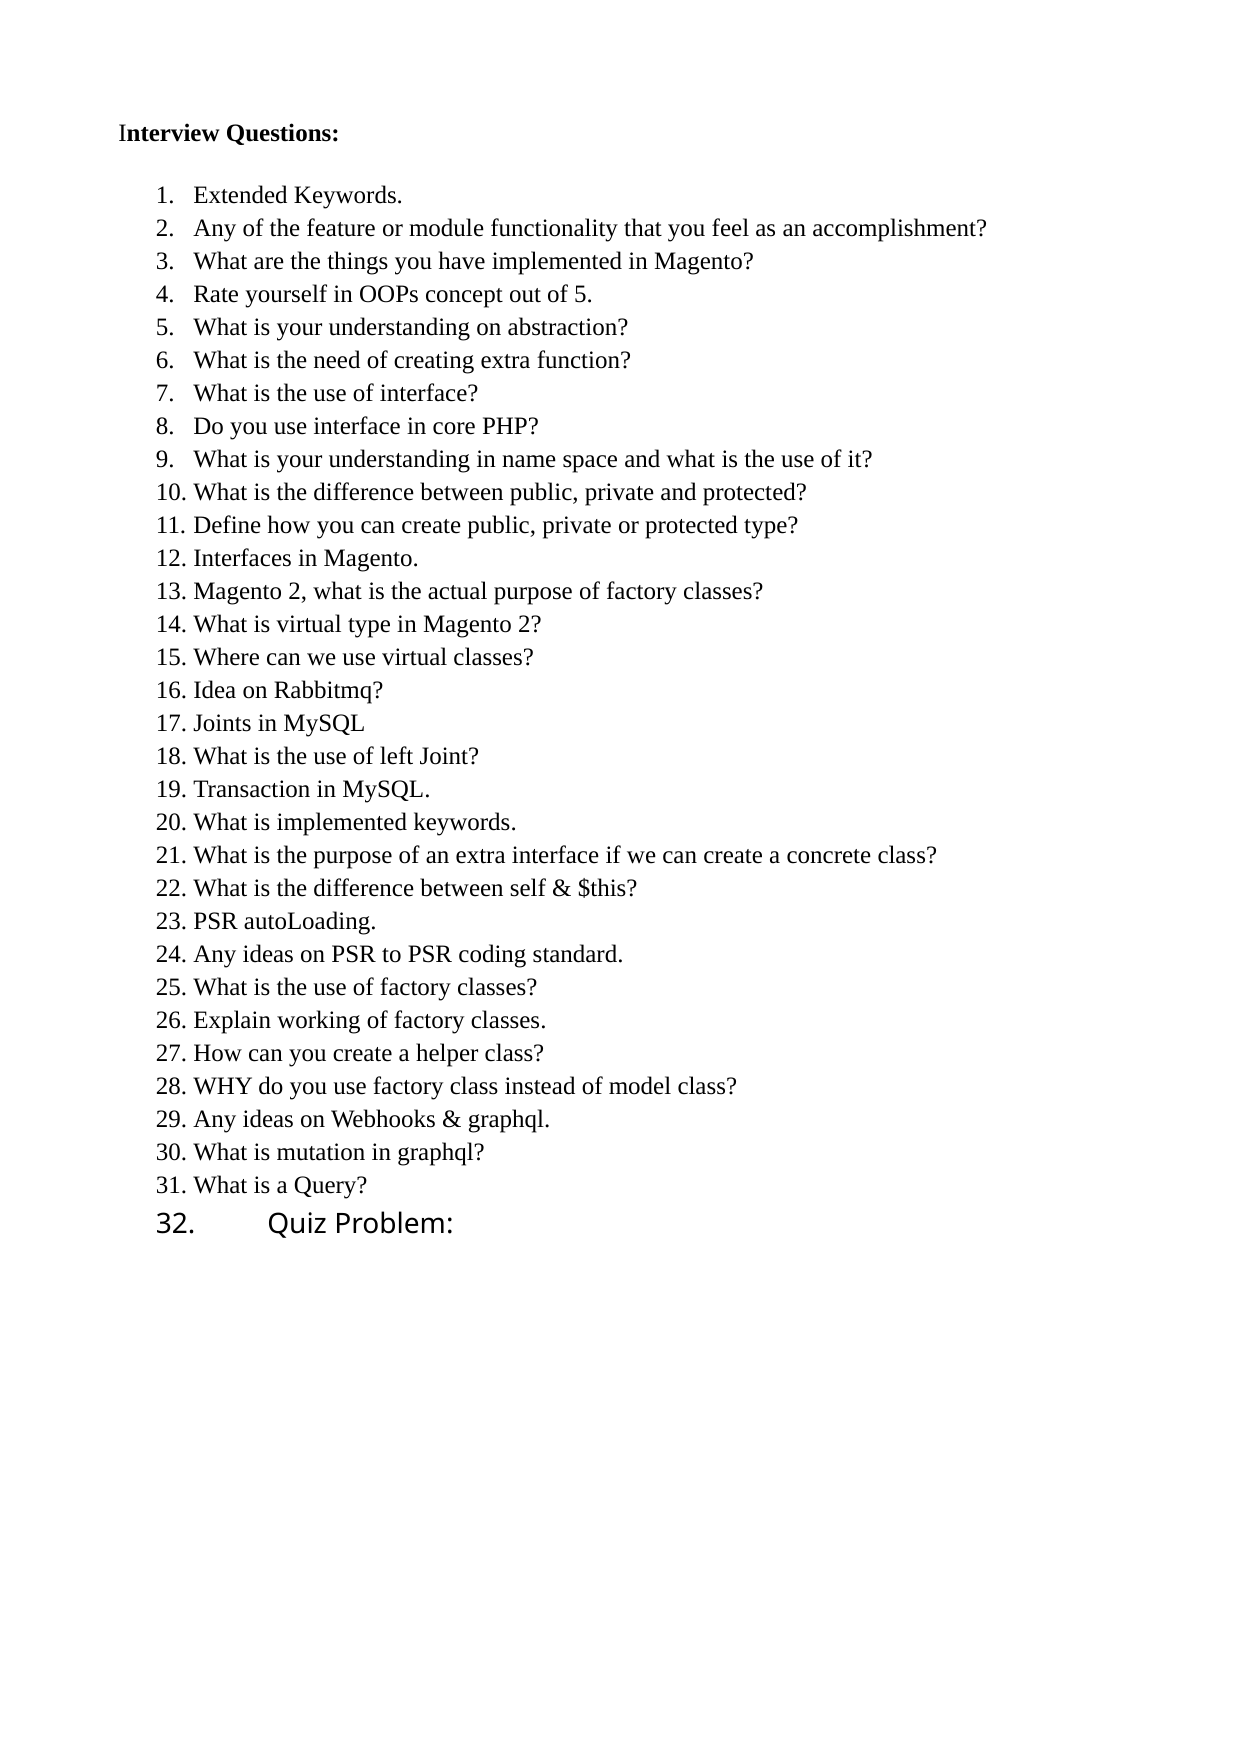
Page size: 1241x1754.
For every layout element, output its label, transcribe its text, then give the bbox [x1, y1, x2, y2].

list What is your understanding in name space and what is the use of it? [156, 444, 1122, 473]
list What are the things you have implemented in Magento? [156, 246, 1122, 275]
list What is the difference between public, private and protected? [156, 477, 1122, 506]
list Define how you can create public, private or protected type? [156, 510, 1122, 539]
list Any ideas on Webhooks & graphql. [156, 1104, 1122, 1133]
list What is virtual type in Magento 2? [156, 609, 1122, 638]
list What is the purpose of an extra interface if we can create a concrete class? [156, 840, 1122, 869]
list Explain working of factory classes. [156, 1005, 1122, 1034]
list How can you create a helper class? [156, 1038, 1122, 1067]
list Any ideas on PSR to PSR coding standard. [156, 939, 1122, 968]
list What is implemented keywords. [156, 807, 1122, 836]
list Quiz Problem: [156, 1203, 1122, 1242]
list PSR autoLoading. [156, 906, 1122, 935]
list Interfaces in Magento. [156, 543, 1122, 572]
text Interview Questions: [118, 118, 1122, 147]
list Idea on Rabbitmq? [156, 675, 1122, 704]
list Rate yourself in OOPs concept out of 5. [156, 279, 1122, 308]
list What is your understanding on abstraction? [156, 312, 1122, 341]
list What is the use of factory classes? [156, 972, 1122, 1001]
list Do you use interface in core PHP? [156, 411, 1122, 440]
list Magento 2, what is the actual purpose of factory classes? [156, 576, 1122, 605]
list What is the use of left Joint? [156, 741, 1122, 770]
list What is a Query? [156, 1171, 1122, 1199]
list What is mutation in graphql? [156, 1137, 1122, 1166]
list Any of the feature or module functionality that you feel as an accomplishment? [156, 213, 1122, 242]
list What is the difference between self & $this? [156, 873, 1122, 902]
list Joints in MySQL [156, 708, 1122, 737]
list WHY do you use factory class instead of model class? [156, 1071, 1122, 1100]
list Transaction in MySQL. [156, 774, 1122, 803]
list Where can we use virtual classes? [156, 642, 1122, 671]
list Extended Keywords. [156, 180, 1122, 209]
list What is the need of creating extra function? [156, 345, 1122, 374]
list What is the use of interface? [156, 378, 1122, 407]
